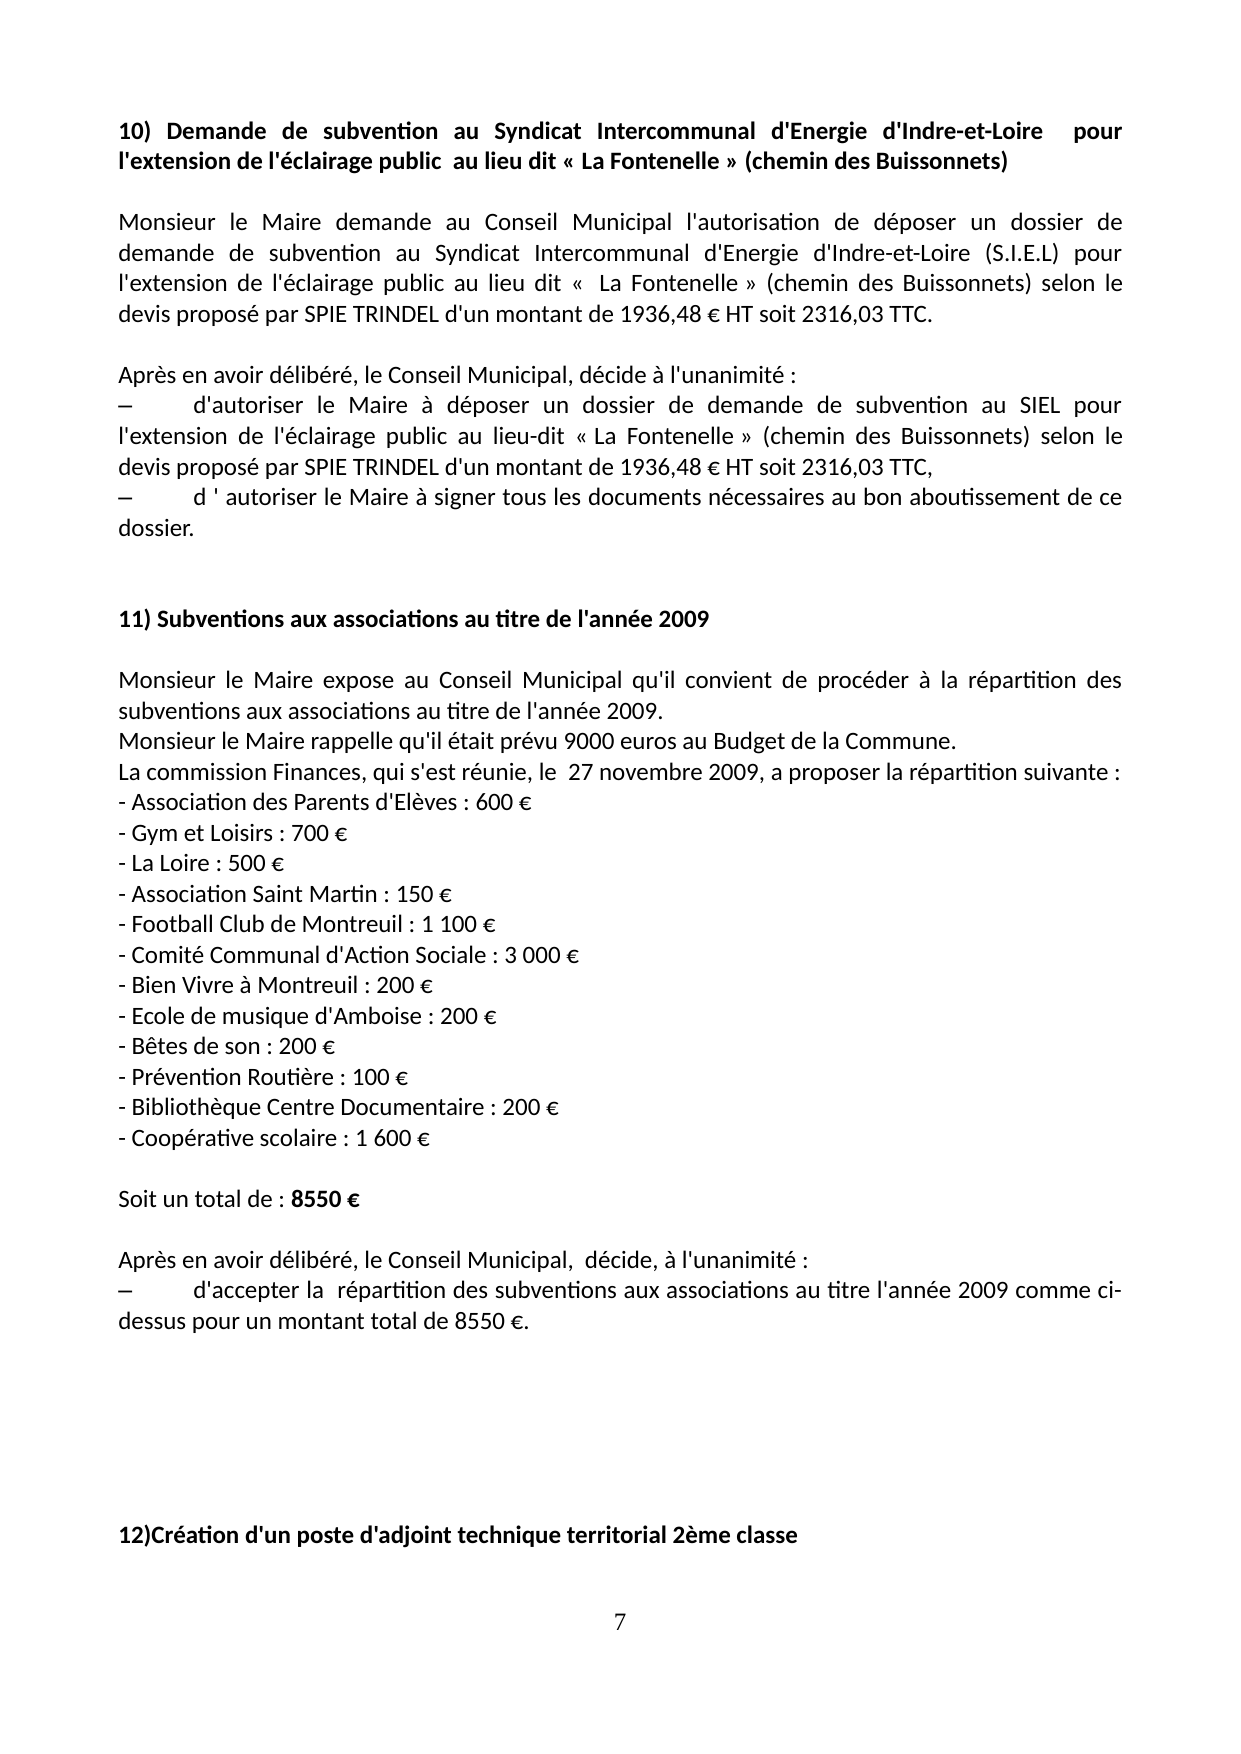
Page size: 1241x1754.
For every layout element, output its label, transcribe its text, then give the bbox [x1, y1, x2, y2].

list - Coopérative scolaire : 1 600 € [118, 1122, 1123, 1153]
list Monsieur le Maire expose au Conseil Municipal qu'il convient de procéder à la répartition des subventions aux associations au titre de l'année 2009. [118, 664, 1123, 725]
list - Association des Parents d'Elèves : 600 € [118, 786, 1123, 817]
list d ' autoriser le Maire à signer tous les documents nécessaires au bon aboutissement de ce dossier. [118, 481, 1123, 542]
list Monsieur le Maire rappelle qu'il était prévu 9000 euros au Budget de la Commune. [118, 725, 1123, 756]
list - Bêtes de son : 200 € [118, 1031, 1123, 1061]
text Soit un total de : 8550 € [118, 1183, 1123, 1214]
text Après en avoir délibéré, le Conseil Municipal, décide, à l'unanimité : [118, 1244, 1123, 1275]
list 12)Création d'un poste d'adjoint technique territorial 2ème classe [118, 1519, 1123, 1549]
list - Comité Communal d'Action Sociale : 3 000 € [118, 939, 1123, 969]
list - Football Club de Montreuil : 1 100 € [118, 908, 1123, 939]
list - Gym et Loisirs : 700 € [118, 817, 1123, 847]
list d'autoriser le Maire à déposer un dossier de demande de subvention au SIEL pour l'extension de l'éclairage public au lieu-dit « La Fontenelle » (chemin des Buissonnets) selon le devis proposé par SPIE TRINDEL d'un montant de 1936,48 € HT soit 2316,03 TTC, [118, 389, 1123, 481]
list - Prévention Routière : 100 € [118, 1061, 1123, 1092]
list d'accepter la répartition des subventions aux associations au titre l'année 2009 comme ci-dessus pour un montant total de 8550 €. [118, 1275, 1123, 1336]
list - La Loire : 500 € [118, 847, 1123, 878]
list 11) Subventions aux associations au titre de l'année 2009 [118, 603, 1123, 634]
list - Association Saint Martin : 150 € [118, 878, 1123, 908]
list La commission Finances, qui s'est réunie, le 27 novembre 2009, a proposer la répartition suivante : [118, 756, 1123, 786]
list - Ecole de musique d'Amboise : 200 € [118, 1000, 1123, 1031]
list 10) Demande de subvention au Syndicat Intercommunal d'Energie d'Indre-et-Loire pour l'extension de l'éclairage public au lieu dit « La Fontenelle » (chemin des Buissonnets) [118, 115, 1123, 176]
list - Bien Vivre à Montreuil : 200 € [118, 969, 1123, 1000]
list - Bibliothèque Centre Documentaire : 200 € [118, 1092, 1123, 1122]
text Monsieur le Maire demande au Conseil Municipal l'autorisation de déposer un dossier de demande de subvention au Syndicat Intercommunal d'Energie d'Indre-et-Loire (S.I.E.L) pour l'extension de l'éclairage public au lieu dit « La Fontenelle » (chemin des Buissonnets) selon le devis proposé par SPIE TRINDEL d'un montant de 1936,48 € HT soit 2316,03 TTC. [118, 206, 1123, 328]
text Après en avoir délibéré, le Conseil Municipal, décide à l'unanimité : [118, 359, 1123, 389]
